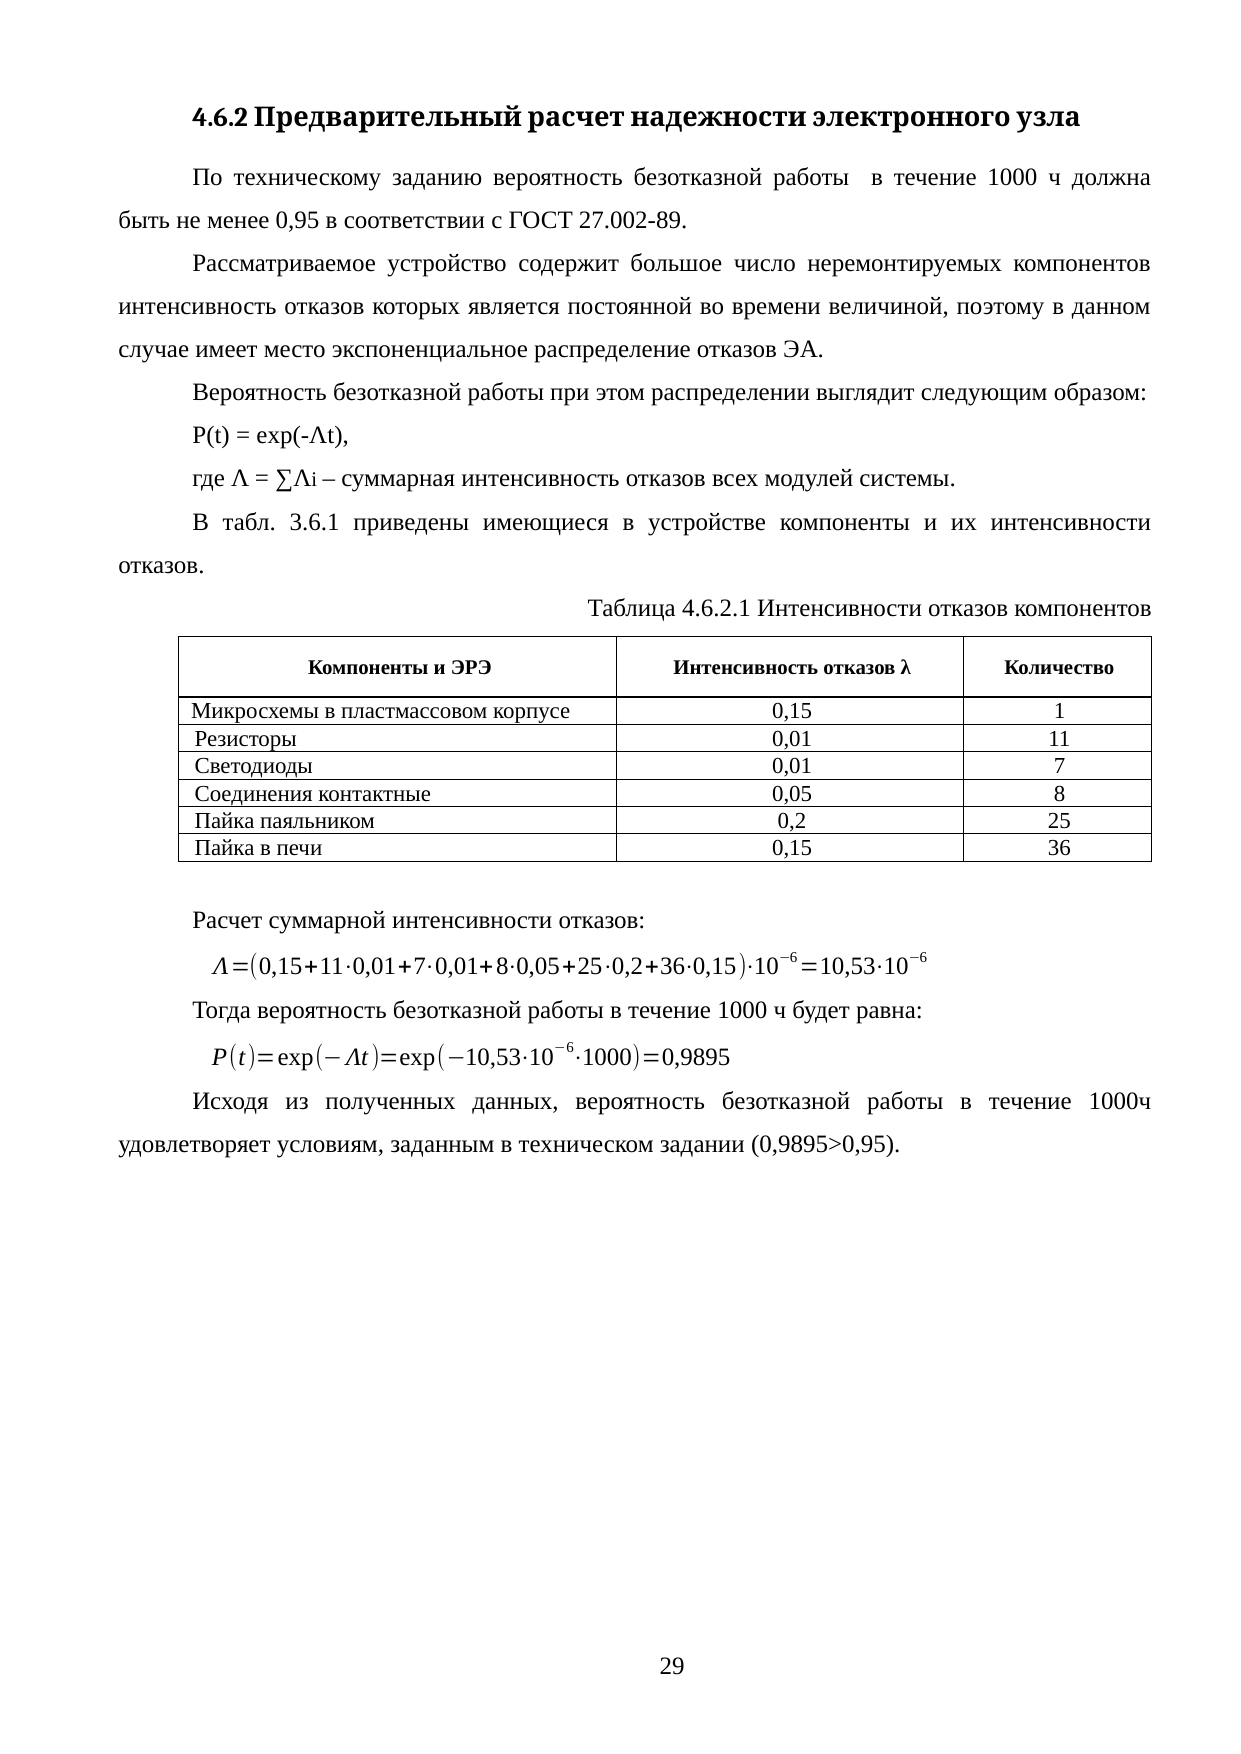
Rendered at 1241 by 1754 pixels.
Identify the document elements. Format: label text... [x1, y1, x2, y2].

table_cell 0,01 [617, 752, 963, 778]
table_cell 0,15 [617, 698, 963, 724]
table_cell Резисторы [179, 725, 616, 751]
text По техническому заданию вероятность безотказной работы в течение 1000 ч должна быть не менее 0,95 в соответствии с ГОСТ 27.002-89. [118, 162, 1152, 233]
table_cell 7 [964, 752, 1151, 778]
text P(t) = exp(-Λt), [118, 420, 1152, 449]
table_cell Пайка в печи [179, 834, 616, 861]
table_cell 11 [964, 725, 1151, 751]
table_cell 25 [964, 807, 1151, 833]
text Расчет суммарной интенсивности отказов: [118, 905, 1152, 934]
table_cell Пайка паяльником [179, 807, 616, 833]
text Вероятность безотказной работы при этом распределении выглядит следующим образом: [118, 377, 1152, 406]
table_cell 0,01 [617, 725, 963, 751]
table_cell 8 [964, 780, 1151, 806]
table_cell Микросхемы в пластмассовом корпусе [179, 698, 616, 724]
table_cell Соединения контактные [179, 780, 616, 806]
table_header Компоненты и ЭРЭ [179, 637, 616, 696]
table_cell Светодиоды [179, 752, 616, 778]
text Таблица 4.6.2.1 Интенсивности отказов компонентов [118, 593, 1152, 622]
table_cell 0,15 [617, 834, 963, 861]
text Исходя из полученных данных, вероятность безотказной работы в течение 1000ч удовлетворяет условиям, заданным в техническом задании (0,9895>0,95). [118, 1086, 1152, 1158]
table_cell 0,2 [617, 807, 963, 833]
table_header Интенсивность отказов λ [617, 637, 963, 696]
text В табл. 3.6.1 приведены имеющиеся в устройстве компоненты и их интенсивности отказов. [118, 507, 1152, 578]
table_cell 1 [964, 698, 1151, 724]
subtitle 4.6.2 Предварительный расчет надежности электронного узла [118, 102, 1152, 134]
text где Λ = ∑Λi – суммарная интенсивность отказов всех модулей системы. [118, 463, 1152, 492]
text Рассматриваемое устройство содержит большое число неремонтируемых компонентов интенсивность отказов которых является постоянной во времени величиной, поэтому в данном случае имеет место экспоненциальное распределение отказов ЭА. [118, 248, 1152, 363]
table_cell 0,05 [617, 780, 963, 806]
text Тогда вероятность безотказной работы в течение 1000 ч будет равна: [118, 995, 1152, 1024]
table_header Количество [964, 637, 1151, 696]
table_cell 36 [964, 834, 1151, 861]
